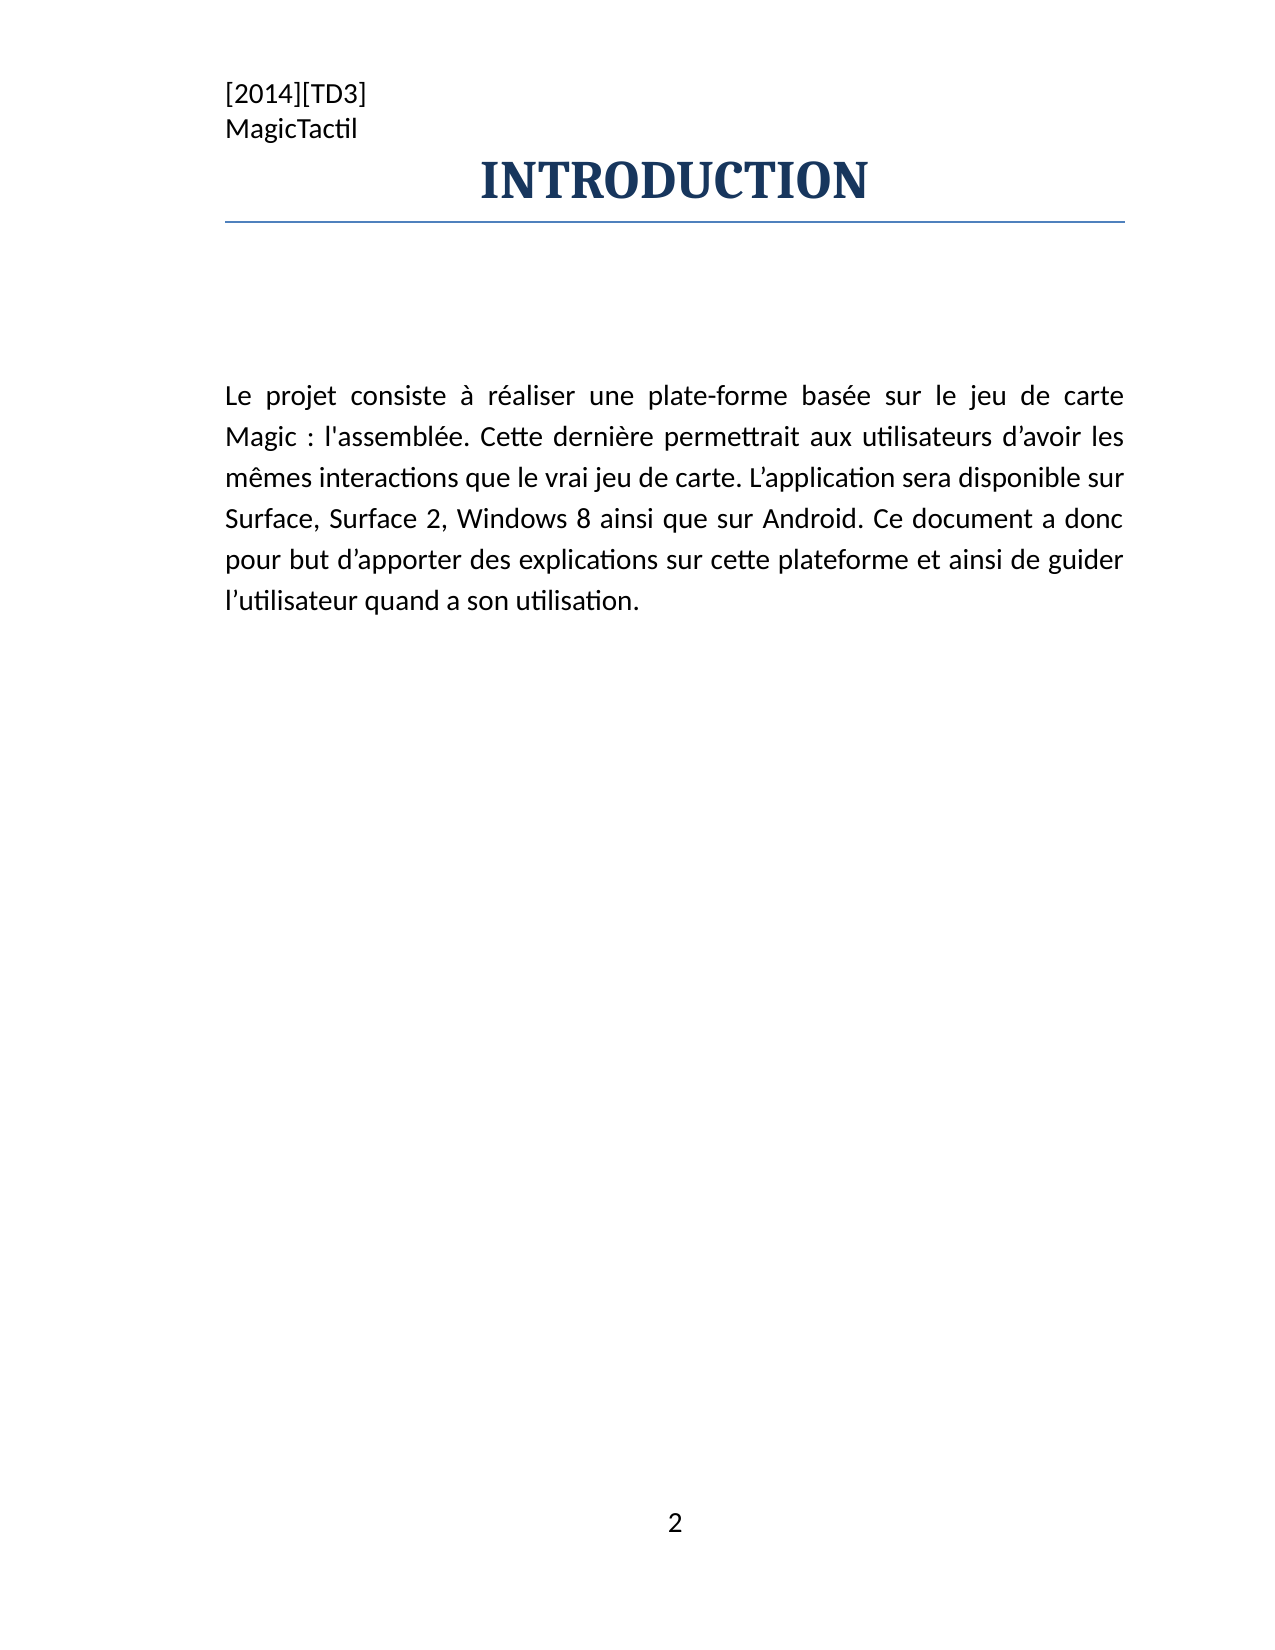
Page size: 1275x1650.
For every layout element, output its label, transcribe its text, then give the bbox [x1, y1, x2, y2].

title INTRODUCTION [225, 150, 1125, 221]
text Le projet consiste à réaliser une plate-forme basée sur le jeu de carte Magic : l'assemblée. Cette dernière permettrait aux utilisateurs d’avoir les mêmes interactions que le vrai jeu de carte. L’application sera disponible sur Surface, Surface 2, Windows 8 ainsi que sur Android. Ce document a donc pour but d’apporter des explications sur cette plateforme et ainsi de guider l’utilisateur quand a son utilisation. [225, 377, 1125, 618]
